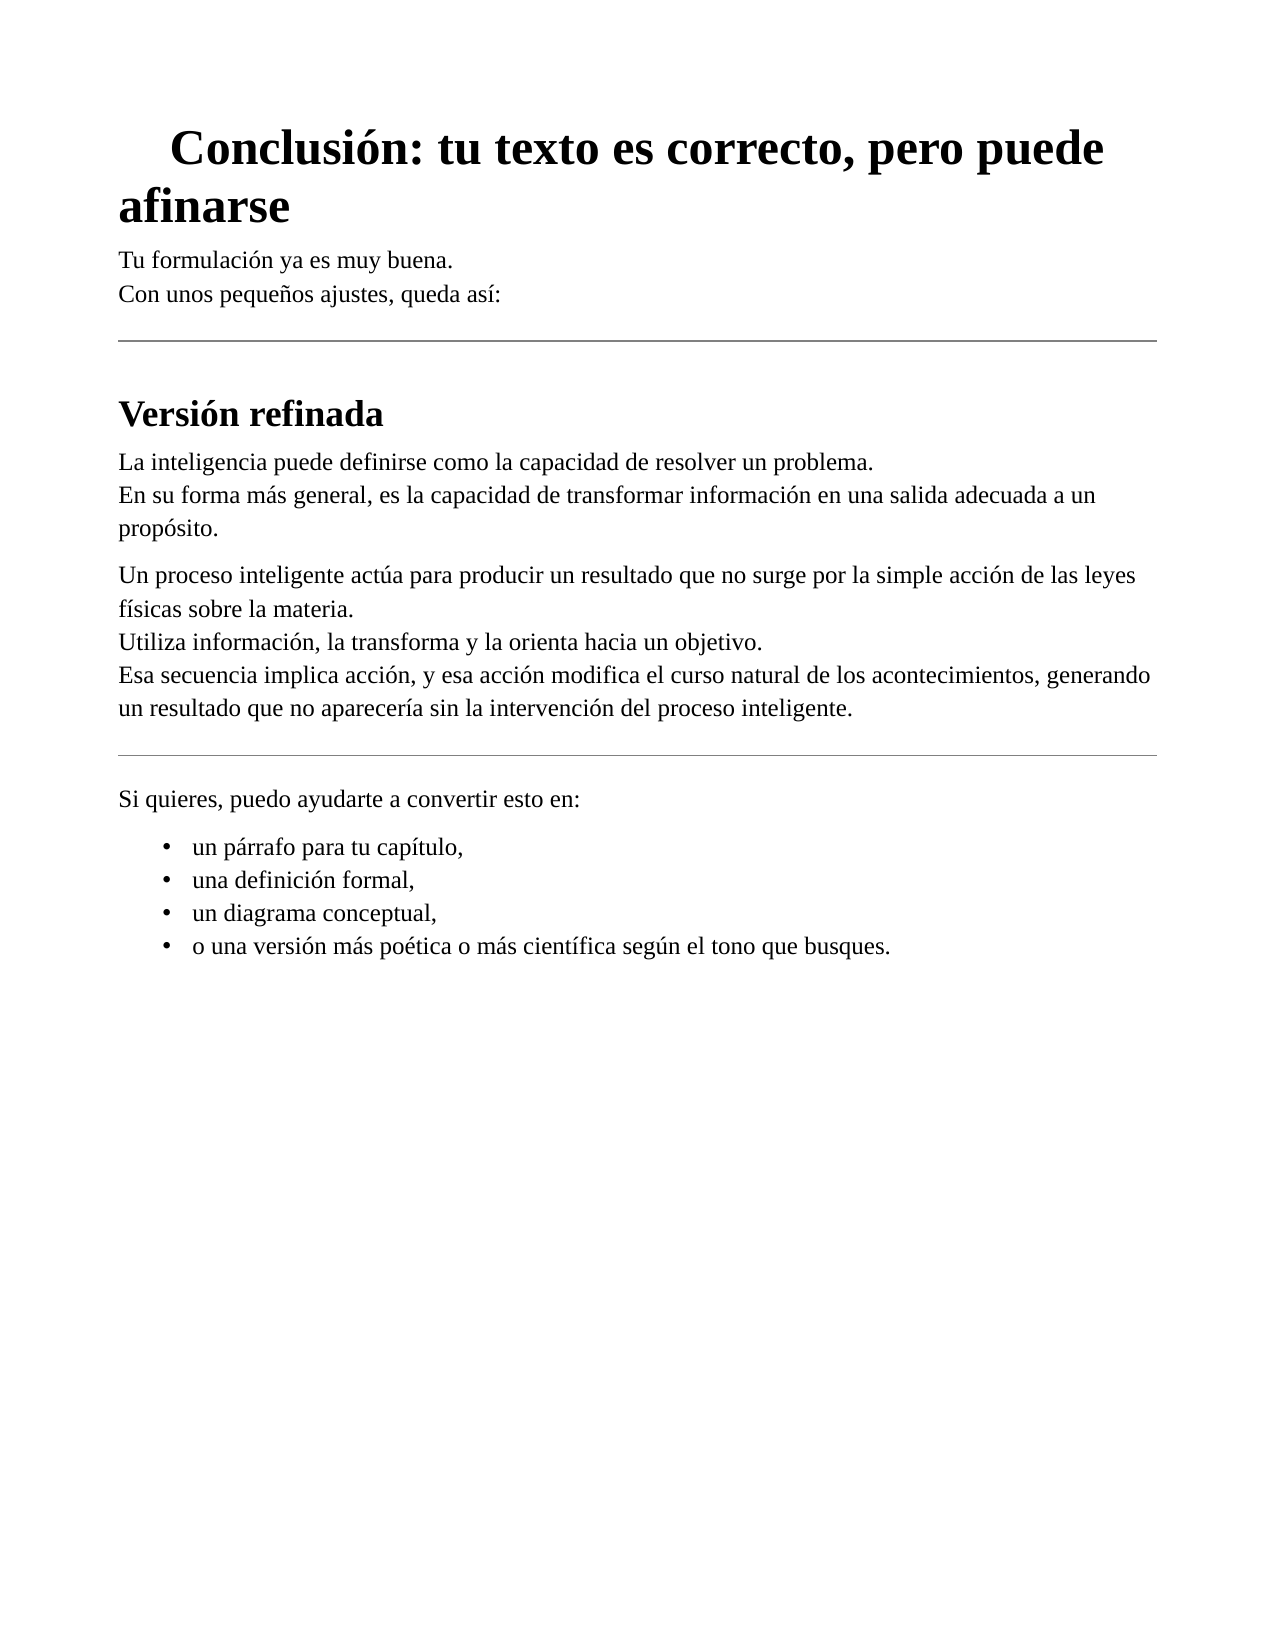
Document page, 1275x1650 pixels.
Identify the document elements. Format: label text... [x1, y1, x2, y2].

subtitle Versión refinada [118, 391, 1157, 434]
text Tu formulación ya es muy buena. Con unos pequeños ajustes, queda así: [118, 246, 1157, 307]
subtitle 🔥 Conclusión: tu texto es correcto, pero puede afinarse [118, 118, 1157, 233]
list o una versión más poética o más científica según el tono que busques. [162, 931, 1157, 960]
text La inteligencia puede definirse como la capacidad de resolver un problema. En su forma más general, es la capacidad de transformar información en una salida adecuada a un propósito. [118, 447, 1157, 542]
list un diagrama conceptual, [162, 898, 1157, 927]
text Un proceso inteligente actúa para producir un resultado que no surge por la simple acción de las leyes físicas sobre la materia. Utiliza información, la transforma y la orienta hacia un objetivo. Esa secuencia implica acción, y esa acción modifica el curso natural de los acontecimientos, generando un resultado que no aparecería sin la intervención del proceso inteligente. [118, 561, 1157, 721]
list una definición formal, [162, 865, 1157, 894]
list un párrafo para tu capítulo, [162, 832, 1157, 861]
text Si quieres, puedo ayudarte a convertir esto en: [118, 784, 1157, 813]
